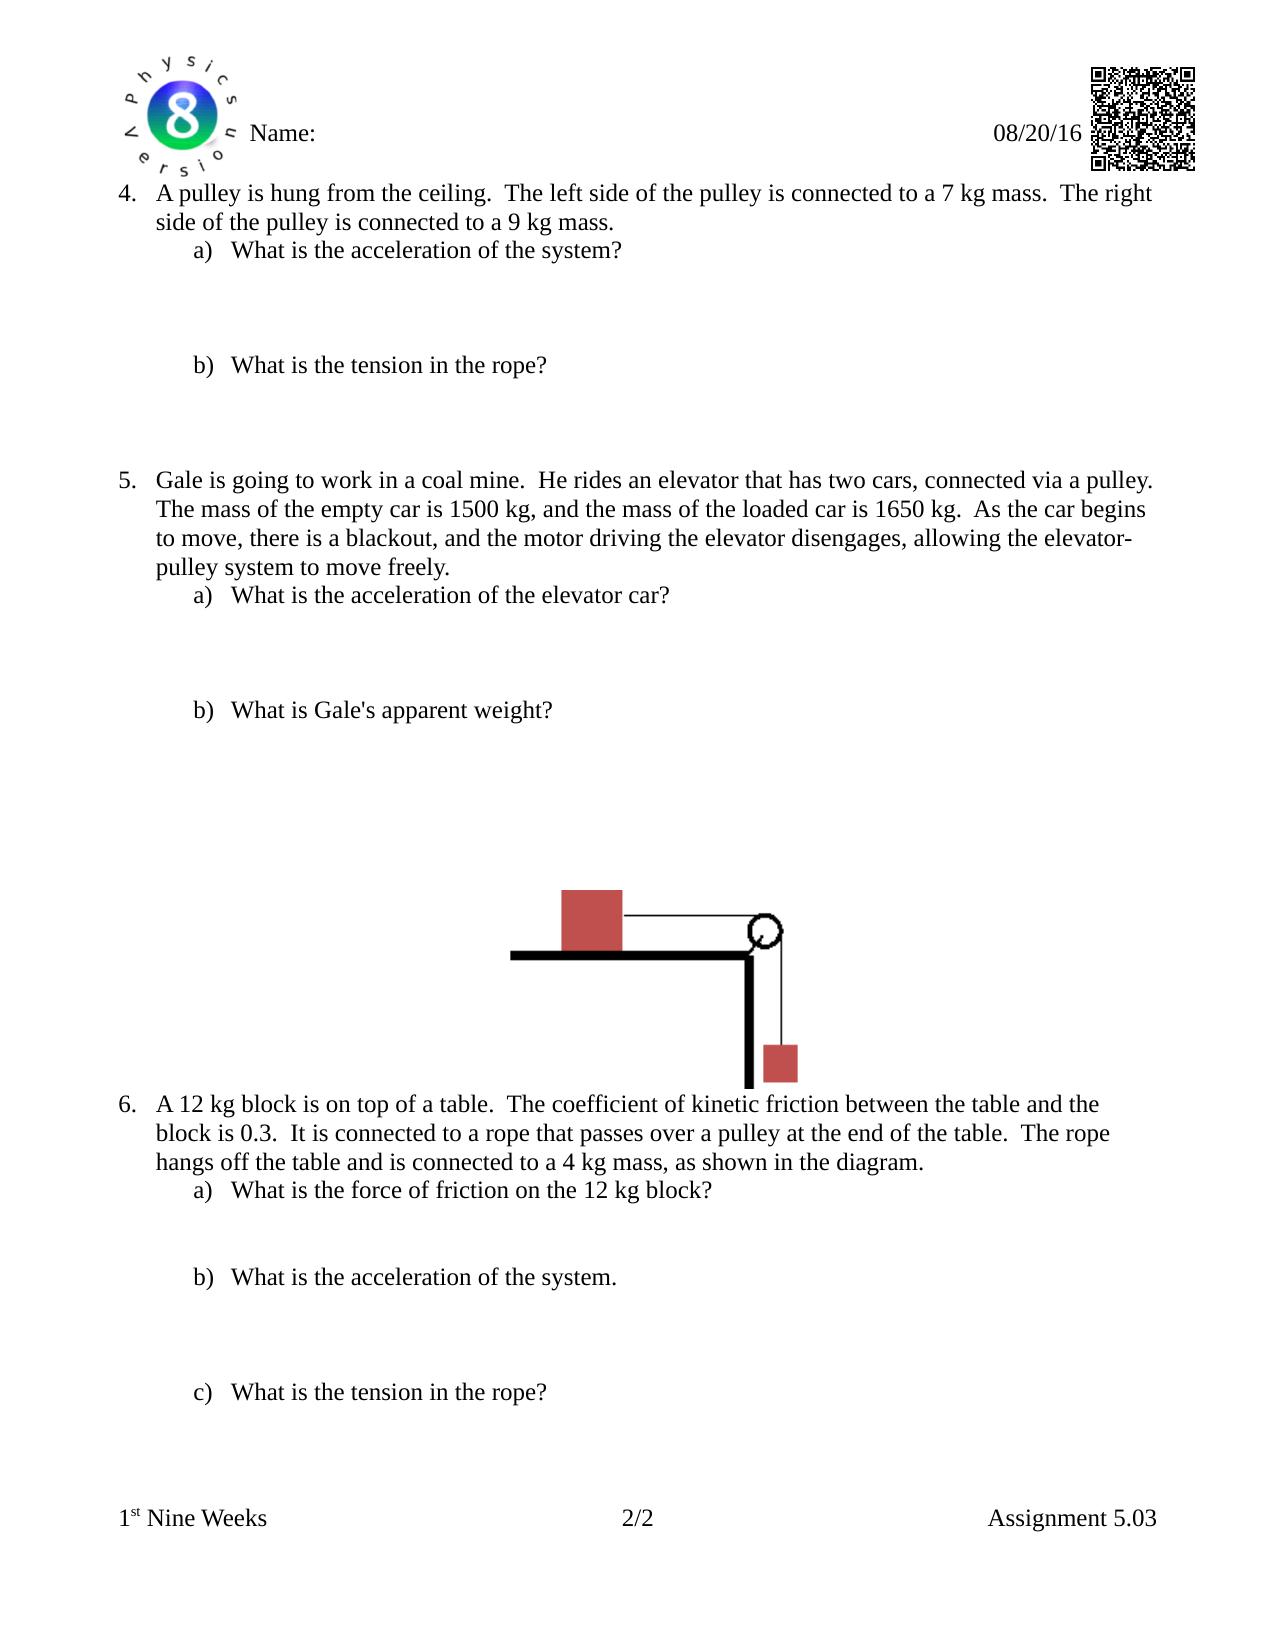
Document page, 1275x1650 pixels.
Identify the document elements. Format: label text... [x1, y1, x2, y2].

list Gale is going to work in a coal mine. He rides an elevator that has two cars, connected via a pulley. The mass of the empty car is 1500 kg, and the mass of the loaded car is 1650 kg. As the car begins to move, there is a blackout, and the motor driving the elevator disengages, allowing the elevator-pulley system to move freely. [118, 466, 1157, 581]
list What is the acceleration of the system? [193, 236, 1157, 264]
list What is the acceleration of the elevator car? [193, 581, 1157, 609]
picture [124, 56, 237, 177]
list What is the tension in the rope? [193, 1377, 1157, 1405]
list A 12 kg block is on top of a table. The coefficient of kinetic friction between the table and the block is 0.3. It is connected to a rope that passes over a pulley at the end of the table. The rope hangs off the table and is connected to a 4 kg mass, as shown in the diagram. [118, 868, 1157, 1175]
picture [510, 890, 798, 1089]
list A pulley is hung from the ceiling. The left side of the pulley is connected to a 7 kg mass. The right side of the pulley is connected to a 9 kg mass. [118, 176, 1157, 236]
list What is the acceleration of the system. [193, 1262, 1157, 1290]
list What is the force of friction on the 12 kg block? [193, 1175, 1157, 1204]
picture [1082, 58, 1203, 179]
list What is the tension in the rope? [193, 351, 1157, 379]
list What is Gale's apparent weight? [193, 696, 1157, 724]
